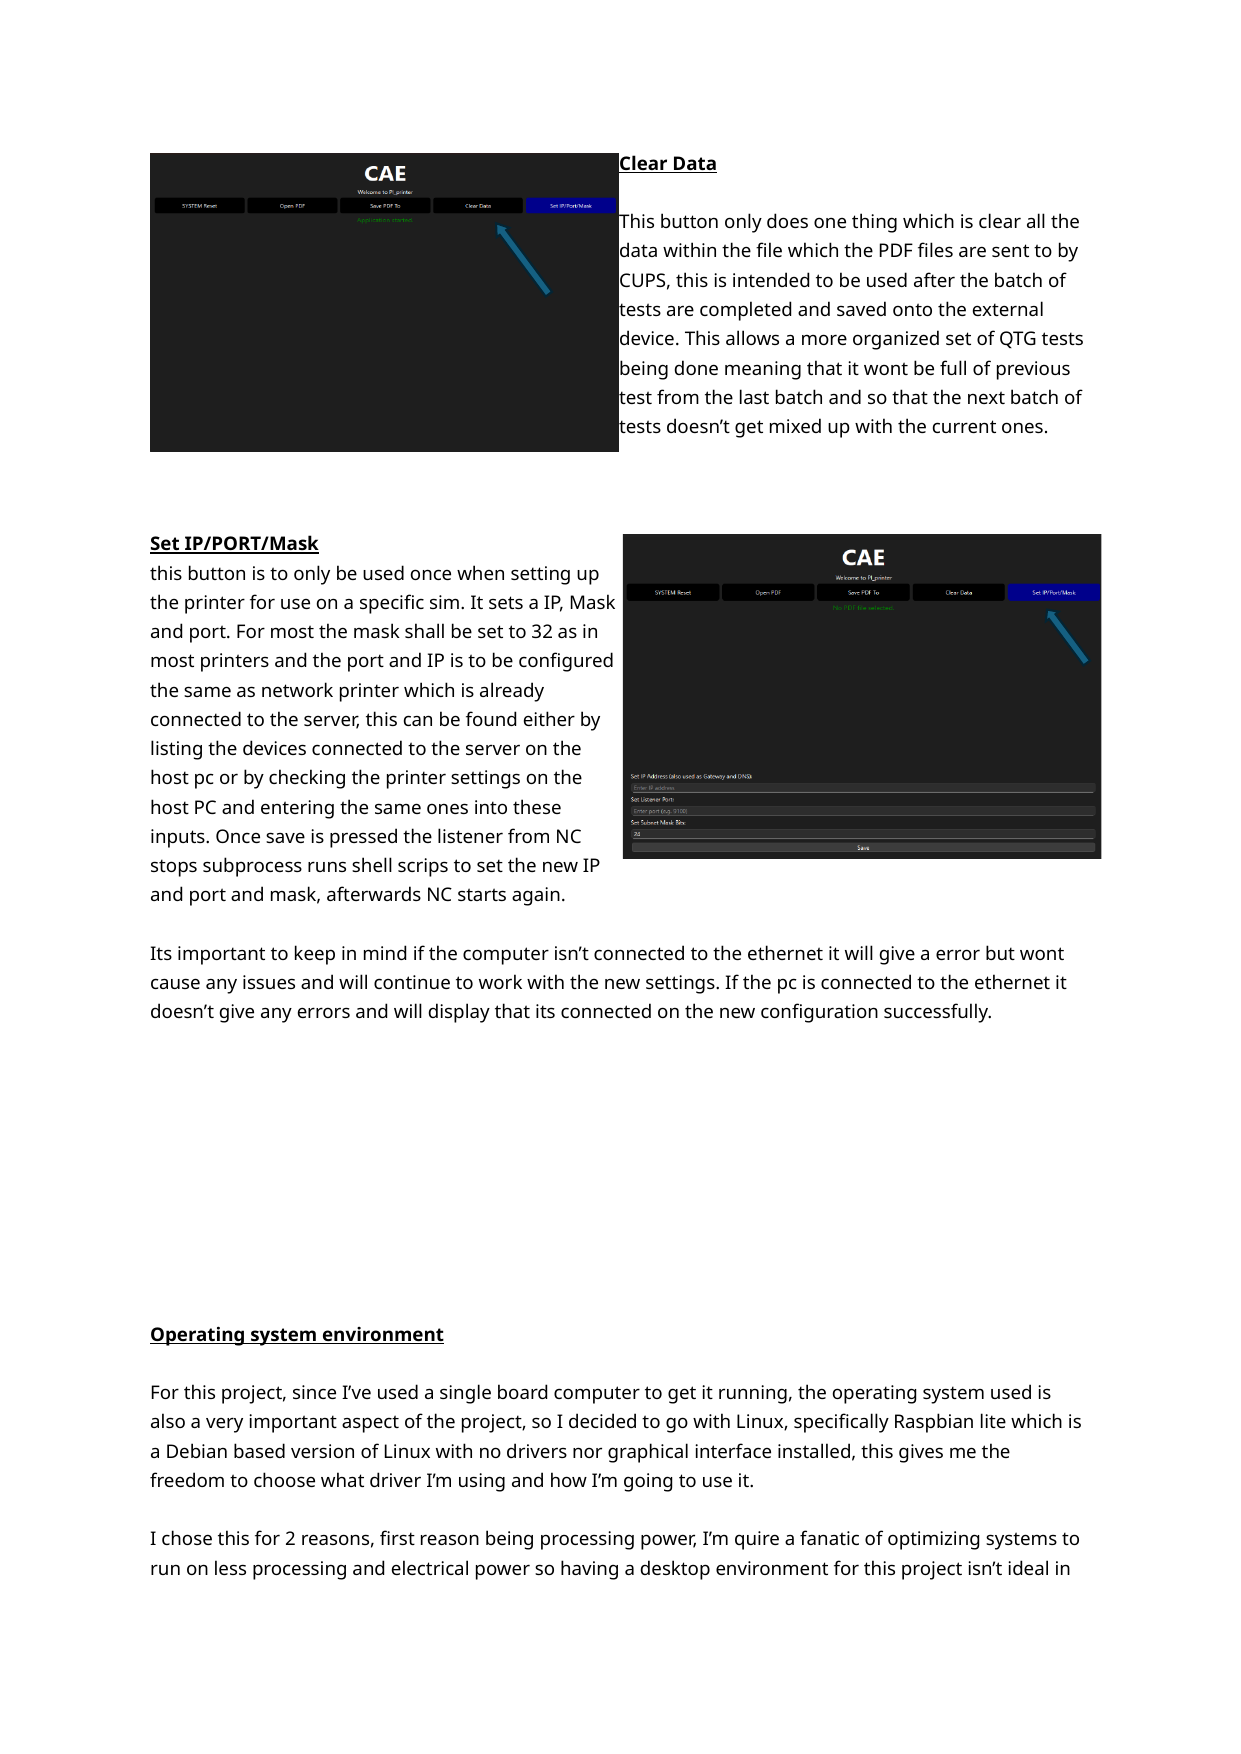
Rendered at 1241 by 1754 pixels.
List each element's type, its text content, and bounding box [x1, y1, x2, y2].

text this button is to only be used once when setting up the printer for use on a specific sim. It sets a IP, Mask and port. For most the mask shall be set to 32 as in most printers and the port and IP is to be configured the same as network printer which is already connected to the server, this can be found either by listing the devices connected to the server on the host pc or by checking the printer settings on the host PC and entering the same ones into these inputs. Once save is pressed the listener from NC stops subprocess runs shell scrips to set the new IP and port and mask, afterwards NC starts again. [150, 560, 1090, 907]
text Set IP/PORT/Mask [150, 531, 1090, 556]
text Its important to keep in mind if the computer isn’t connected to the ethernet it will give a error but wont cause any issues and will continue to work with the new settings. If the pc is connected to the ethernet it doesn’t give any errors and will display that its connected on the new configuration successfully. [150, 940, 1090, 1024]
text This button only does one thing which is clear all the data within the file which the PDF files are sent to by CUPS, this is intended to be used after the batch of tests are completed and saved onto the external device. This allows a more organized set of QTG tests being done meaning that it wont be full of previous test from the last batch and so that the next batch of tests doesn’t get mixed up with the current ones. [619, 208, 1090, 439]
text Operating system environment [150, 1321, 1090, 1346]
text I chose this for 2 reasons, first reason being processing power, I’m quire a fanatic of optimizing systems to run on less processing and electrical power so having a desktop environment for this project isn’t ideal in [150, 1526, 1090, 1581]
text Clear Data [150, 150, 1090, 176]
text For this project, since I’ve used a single board computer to get it running, the operating system used is also a very important aspect of the project, so I decided to go with Linux, specifically Raspbian lite which is a Debian based version of Linux with no drivers nor graphical interface installed, this gives me the freedom to choose what driver I’m using and how I’m going to use it. [150, 1379, 1090, 1493]
